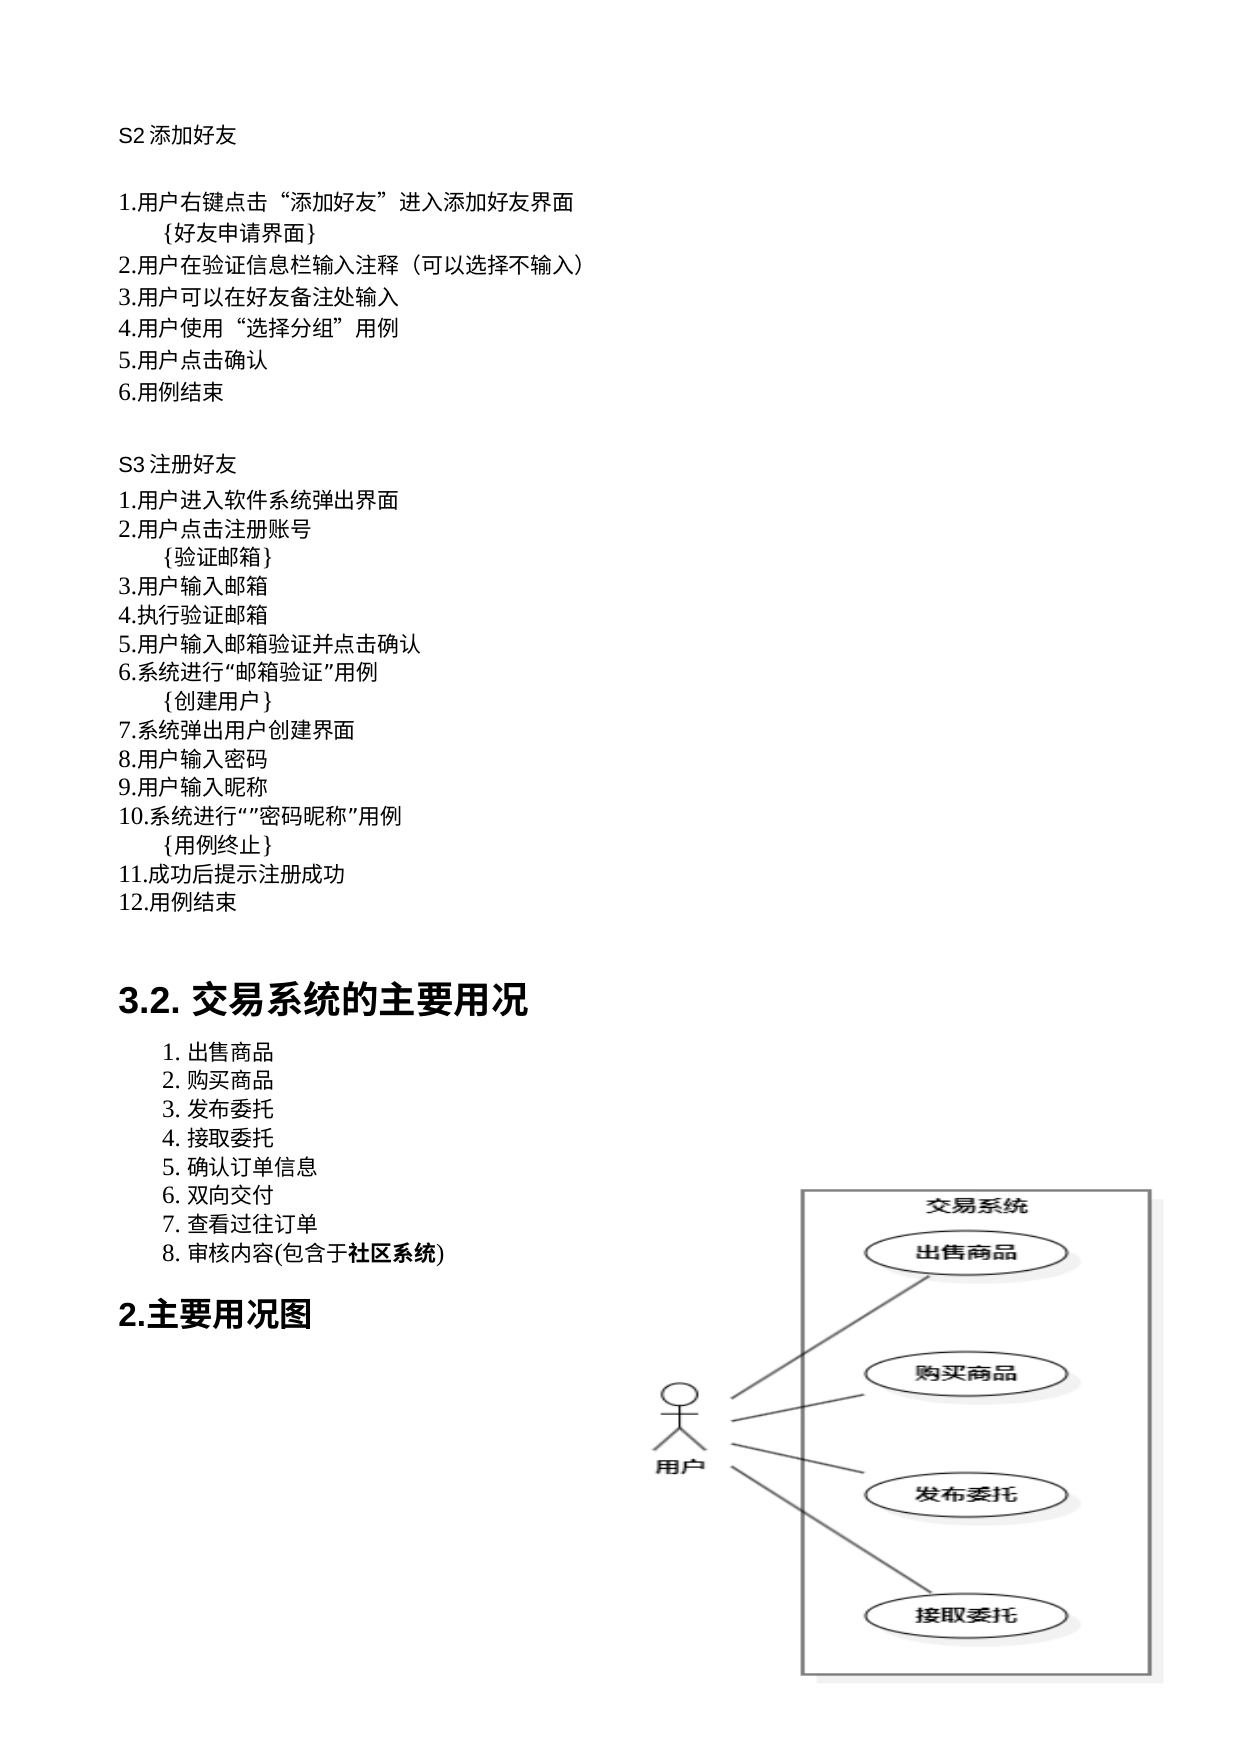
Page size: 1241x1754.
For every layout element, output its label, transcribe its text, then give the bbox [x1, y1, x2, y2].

text 10.系统进行“”密码昵称”用例 [118, 801, 1122, 830]
text 5. 确认订单信息 [118, 1152, 1122, 1180]
list 审核内容(包含于社区系统) [118, 1238, 610, 1267]
subtitle S2添加好友 [118, 118, 1122, 150]
text {验证邮箱} [118, 542, 1122, 571]
text 6.系统进行“邮箱验证”用例 [118, 657, 1122, 686]
text 2. 购买商品 [118, 1065, 1122, 1094]
text 1. 出售商品 [118, 1037, 1122, 1065]
text 1.用户进入软件系统弹出界面 [118, 485, 1122, 514]
text 1.用户右键点击“添加好友”进入添加好友界面 [118, 185, 1122, 216]
text 2.用户在验证信息栏输入注释（可以选择不输入） [118, 248, 1122, 280]
text 6. 双向交付 [118, 1180, 610, 1209]
text 3.用户可以在好友备注处输入 [118, 280, 1122, 311]
picture [610, 1178, 1231, 1725]
text 12.用例结束 [118, 887, 1122, 916]
text 9.用户输入昵称 [118, 772, 1122, 801]
text 7.系统弹出用户创建界面 [118, 715, 1122, 744]
text 3.用户输入邮箱 [118, 571, 1122, 600]
text 3. 发布委托 [118, 1094, 1122, 1123]
text 5.用户输入邮箱验证并点击确认 [118, 629, 1122, 657]
text 4.用户使用“选择分组”用例 [118, 311, 1122, 343]
text 6.用例结束 [118, 375, 1122, 406]
text 5.用户点击确认 [118, 343, 1122, 375]
subtitle 3.2. 交易系统的主要用况 [118, 970, 1122, 1024]
text 4. 接取委托 [118, 1123, 1122, 1152]
text 2.用户点击注册账号 [118, 514, 1122, 542]
text 11.成功后提示注册成功 [118, 859, 1122, 887]
text {好友申请界面} [118, 216, 1122, 248]
subtitle 2.主要用况图 [118, 1287, 610, 1336]
text 8.用户输入密码 [118, 744, 1122, 772]
text {创建用户} [118, 686, 1122, 715]
subtitle S3注册好友 [118, 447, 1122, 479]
text 4.执行验证邮箱 [118, 600, 1122, 629]
text {用例终止} [118, 830, 1122, 859]
text 7. 查看过往订单 [118, 1209, 610, 1238]
